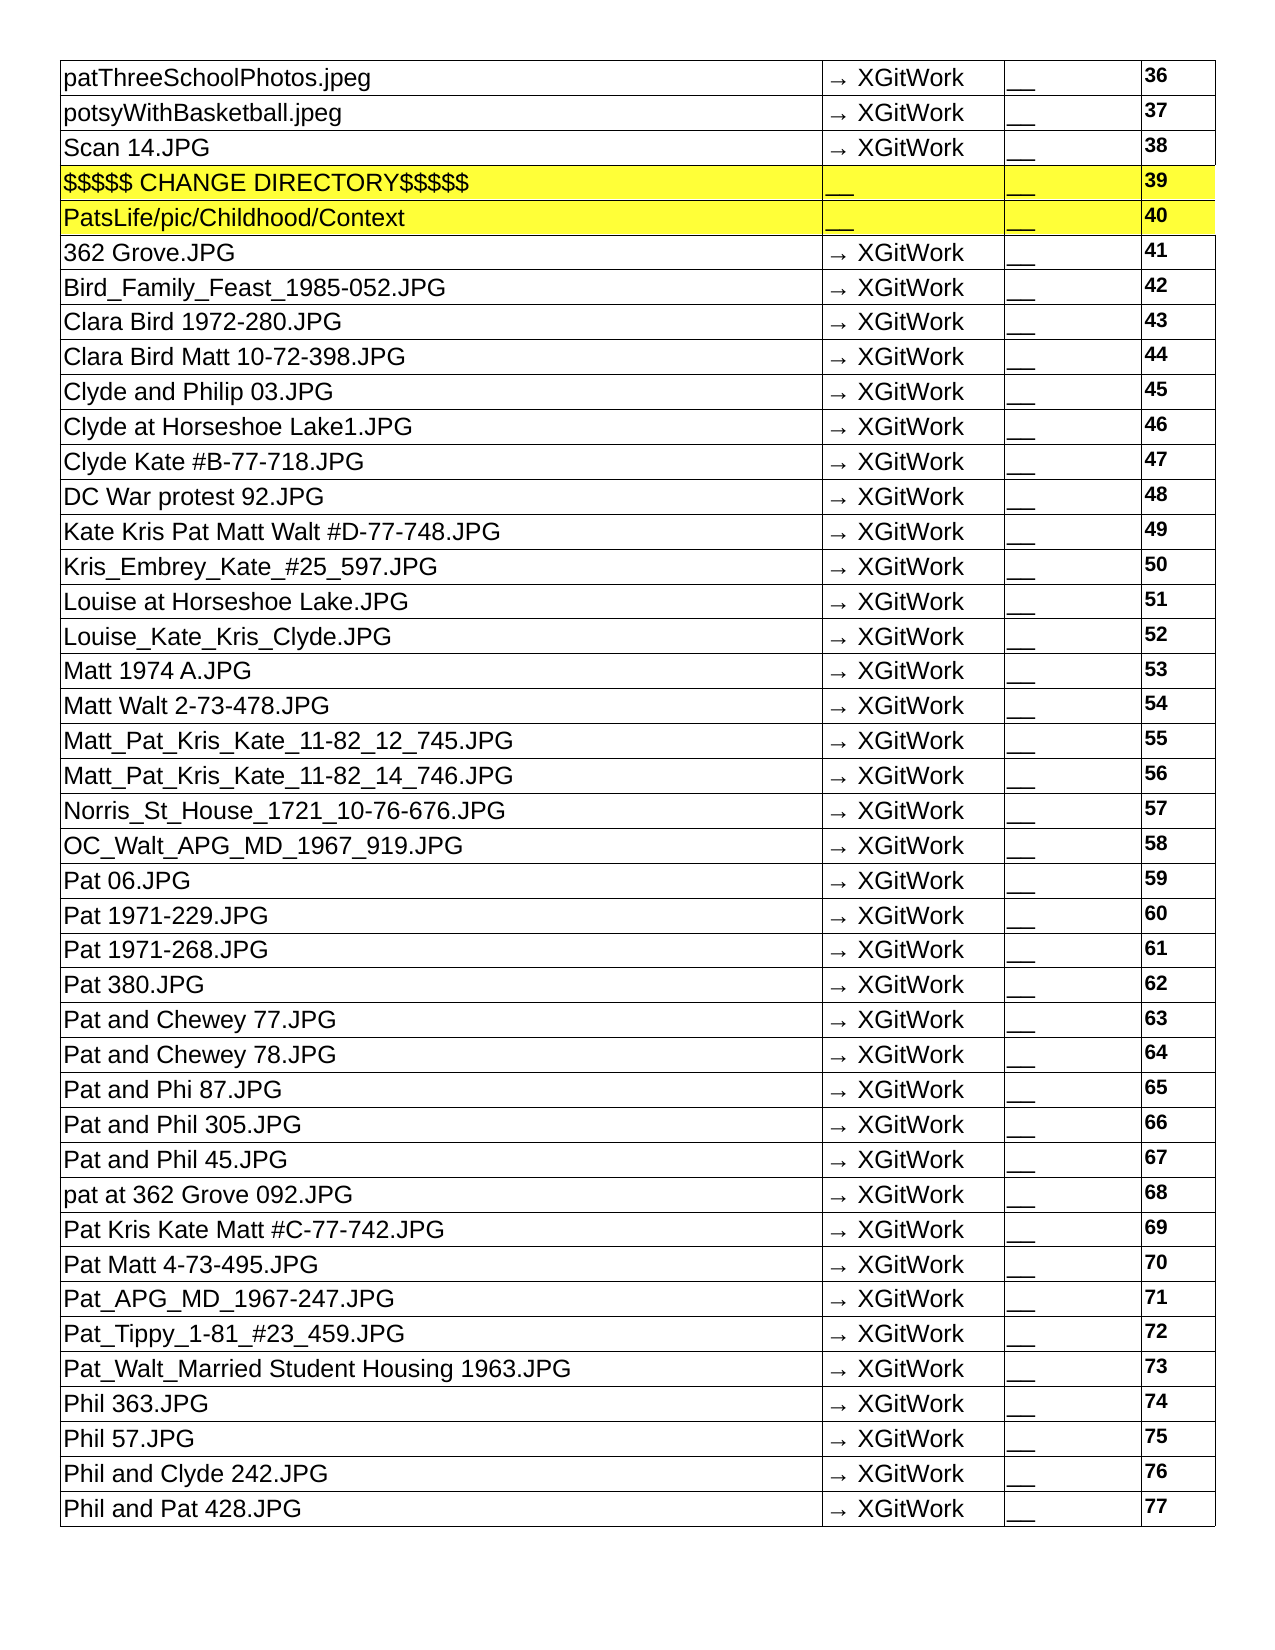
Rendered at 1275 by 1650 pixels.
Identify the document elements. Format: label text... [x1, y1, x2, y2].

table_cell Pat and Phi 87.JPG [61, 1073, 822, 1107]
table_cell → XGitWork [823, 270, 1004, 304]
table_cell 47 [1142, 445, 1215, 479]
table_cell 54 [1142, 689, 1215, 723]
table_cell → XGitWork [823, 1282, 1004, 1316]
table_cell → XGitWork [823, 480, 1004, 514]
table_cell __ [1005, 236, 1141, 269]
table_cell 53 [1142, 654, 1215, 688]
table_cell → XGitWork [823, 550, 1004, 583]
table_cell → XGitWork [823, 131, 1004, 165]
table_cell Pat Matt 4-73-495.JPG [61, 1247, 822, 1281]
table_cell __ [1005, 480, 1141, 514]
table_cell → XGitWork [823, 1108, 1004, 1142]
table_cell Pat_Walt_Married Student Housing 1963.JPG [61, 1352, 822, 1386]
table_cell 66 [1142, 1108, 1215, 1142]
table_cell pat at 362 Grove 092.JPG [61, 1178, 822, 1212]
table_cell __ [823, 201, 1004, 234]
table_cell 73 [1142, 1352, 1215, 1386]
table_cell → XGitWork [823, 1213, 1004, 1246]
table_cell __ [1005, 968, 1141, 1002]
table_cell → XGitWork [823, 305, 1004, 339]
table_cell Scan 14.JPG [61, 131, 822, 165]
table_cell __ [1005, 61, 1141, 95]
table_cell 76 [1142, 1457, 1215, 1491]
table_cell Clyde Kate #B-77-718.JPG [61, 445, 822, 479]
table_cell 44 [1142, 340, 1215, 374]
table_cell 57 [1142, 794, 1215, 828]
table_cell → XGitWork [823, 236, 1004, 269]
table_cell → XGitWork [823, 1178, 1004, 1212]
table_cell __ [1005, 515, 1141, 548]
table_cell __ [1005, 864, 1141, 897]
table_cell Clara Bird Matt 10-72-398.JPG [61, 340, 822, 374]
table_cell __ [1005, 899, 1141, 932]
table_cell __ [1005, 201, 1141, 234]
table_cell → XGitWork [823, 340, 1004, 374]
table_cell __ [823, 166, 1004, 199]
table_cell → XGitWork [823, 689, 1004, 723]
table_cell → XGitWork [823, 1143, 1004, 1177]
table_cell __ [1005, 654, 1141, 688]
table_cell __ [1005, 1003, 1141, 1037]
table_cell 71 [1142, 1282, 1215, 1316]
table_cell Matt 1974 A.JPG [61, 654, 822, 688]
table_cell Kate Kris Pat Matt Walt #D-77-748.JPG [61, 515, 822, 548]
table_cell __ [1005, 1143, 1141, 1177]
table_cell __ [1005, 829, 1141, 863]
table_cell Pat 06.JPG [61, 864, 822, 897]
table_cell → XGitWork [823, 794, 1004, 828]
table_cell → XGitWork [823, 1317, 1004, 1351]
table_cell Pat 1971-229.JPG [61, 899, 822, 932]
table_cell __ [1005, 794, 1141, 828]
table_cell 362 Grove.JPG [61, 236, 822, 269]
table_cell 49 [1142, 515, 1215, 548]
table_cell 62 [1142, 968, 1215, 1002]
table_cell __ [1005, 619, 1141, 653]
table_cell __ [1005, 1317, 1141, 1351]
table_cell 45 [1142, 375, 1215, 409]
table_cell Pat and Chewey 77.JPG [61, 1003, 822, 1037]
table_cell __ [1005, 1352, 1141, 1386]
table_cell Louise_Kate_Kris_Clyde.JPG [61, 619, 822, 653]
table_cell __ [1005, 1457, 1141, 1491]
table_cell 77 [1142, 1492, 1215, 1526]
table_cell → XGitWork [823, 515, 1004, 548]
table_cell __ [1005, 445, 1141, 479]
table_cell Pat and Phil 45.JPG [61, 1143, 822, 1177]
table_cell 36 [1142, 61, 1215, 95]
table_cell → XGitWork [823, 445, 1004, 479]
table_cell 43 [1142, 305, 1215, 339]
table_cell Clyde and Philip 03.JPG [61, 375, 822, 409]
table_cell __ [1005, 1282, 1141, 1316]
table_cell 63 [1142, 1003, 1215, 1037]
table_cell → XGitWork [823, 1457, 1004, 1491]
table_cell 74 [1142, 1387, 1215, 1421]
table_cell __ [1005, 410, 1141, 444]
table_cell __ [1005, 1073, 1141, 1107]
table_cell Pat Kris Kate Matt #C-77-742.JPG [61, 1213, 822, 1246]
table_cell Clyde at Horseshoe Lake1.JPG [61, 410, 822, 444]
table_cell 61 [1142, 934, 1215, 967]
table_cell → XGitWork [823, 585, 1004, 618]
table_cell → XGitWork [823, 759, 1004, 793]
table_cell → XGitWork [823, 1352, 1004, 1386]
table_cell → XGitWork [823, 375, 1004, 409]
table_cell Bird_Family_Feast_1985-052.JPG [61, 270, 822, 304]
table_cell 69 [1142, 1213, 1215, 1246]
table_cell __ [1005, 585, 1141, 618]
table_cell __ [1005, 934, 1141, 967]
table_cell 64 [1142, 1038, 1215, 1072]
table_cell 55 [1142, 724, 1215, 758]
table_cell → XGitWork [823, 1003, 1004, 1037]
table_cell 39 [1142, 166, 1215, 199]
table_cell 40 [1142, 201, 1215, 234]
table_cell Matt Walt 2-73-478.JPG [61, 689, 822, 723]
table_cell __ [1005, 759, 1141, 793]
table_cell 72 [1142, 1317, 1215, 1351]
table_cell 52 [1142, 619, 1215, 653]
table_cell 42 [1142, 270, 1215, 304]
table_cell → XGitWork [823, 1038, 1004, 1072]
table_cell 68 [1142, 1178, 1215, 1212]
table_cell patThreeSchoolPhotos.jpeg [61, 61, 822, 95]
table_cell __ [1005, 1038, 1141, 1072]
table_cell Pat_Tippy_1-81_#23_459.JPG [61, 1317, 822, 1351]
table_cell Pat_APG_MD_1967-247.JPG [61, 1282, 822, 1316]
table_cell 50 [1142, 550, 1215, 583]
table_cell Phil 363.JPG [61, 1387, 822, 1421]
table_cell Phil and Pat 428.JPG [61, 1492, 822, 1526]
table_cell __ [1005, 724, 1141, 758]
table_cell OC_Walt_APG_MD_1967_919.JPG [61, 829, 822, 863]
table_cell → XGitWork [823, 1492, 1004, 1526]
table_cell 46 [1142, 410, 1215, 444]
table_cell 51 [1142, 585, 1215, 618]
table_cell 37 [1142, 96, 1215, 130]
table_cell __ [1005, 1178, 1141, 1212]
table_cell → XGitWork [823, 934, 1004, 967]
table_cell __ [1005, 375, 1141, 409]
table_cell 56 [1142, 759, 1215, 793]
table_cell 48 [1142, 480, 1215, 514]
table_cell → XGitWork [823, 410, 1004, 444]
table_cell __ [1005, 166, 1141, 199]
table_cell → XGitWork [823, 1247, 1004, 1281]
table_cell → XGitWork [823, 829, 1004, 863]
table_cell __ [1005, 1108, 1141, 1142]
table_cell __ [1005, 305, 1141, 339]
table_cell → XGitWork [823, 96, 1004, 130]
table_cell __ [1005, 689, 1141, 723]
table_cell Louise at Horseshoe Lake.JPG [61, 585, 822, 618]
table_cell 65 [1142, 1073, 1215, 1107]
table_cell potsyWithBasketball.jpeg [61, 96, 822, 130]
table_cell __ [1005, 1492, 1141, 1526]
table_cell → XGitWork [823, 61, 1004, 95]
table_cell DC War protest 92.JPG [61, 480, 822, 514]
table_cell PatsLife/pic/Childhood/Context [61, 201, 822, 234]
table_cell __ [1005, 1247, 1141, 1281]
table_cell __ [1005, 96, 1141, 130]
table_cell __ [1005, 270, 1141, 304]
table_cell __ [1005, 1387, 1141, 1421]
table_cell 67 [1142, 1143, 1215, 1177]
table_cell → XGitWork [823, 899, 1004, 932]
table_cell 58 [1142, 829, 1215, 863]
table_cell __ [1005, 340, 1141, 374]
table_cell → XGitWork [823, 864, 1004, 897]
table_cell __ [1005, 131, 1141, 165]
table_cell 60 [1142, 899, 1215, 932]
table_cell __ [1005, 550, 1141, 583]
table_cell Norris_St_House_1721_10-76-676.JPG [61, 794, 822, 828]
table_cell Matt_Pat_Kris_Kate_11-82_14_746.JPG [61, 759, 822, 793]
table_cell Pat 380.JPG [61, 968, 822, 1002]
table_cell Pat 1971-268.JPG [61, 934, 822, 967]
table_cell __ [1005, 1422, 1141, 1456]
table_cell → XGitWork [823, 1387, 1004, 1421]
table_cell Clara Bird 1972-280.JPG [61, 305, 822, 339]
table_cell __ [1005, 1213, 1141, 1246]
table_cell 38 [1142, 131, 1215, 165]
table_cell 75 [1142, 1422, 1215, 1456]
table_cell 41 [1142, 236, 1215, 269]
table_cell 59 [1142, 864, 1215, 897]
table_cell Kris_Embrey_Kate_#25_597.JPG [61, 550, 822, 583]
table_cell → XGitWork [823, 619, 1004, 653]
table_cell Phil 57.JPG [61, 1422, 822, 1456]
table_cell → XGitWork [823, 968, 1004, 1002]
table_cell $$$$$ CHANGE DIRECTORY$$$$$ [61, 166, 822, 199]
table_cell Phil and Clyde 242.JPG [61, 1457, 822, 1491]
table_cell 70 [1142, 1247, 1215, 1281]
table_cell → XGitWork [823, 654, 1004, 688]
table_cell Matt_Pat_Kris_Kate_11-82_12_745.JPG [61, 724, 822, 758]
table_cell Pat and Phil 305.JPG [61, 1108, 822, 1142]
table_cell Pat and Chewey 78.JPG [61, 1038, 822, 1072]
table_cell → XGitWork [823, 1073, 1004, 1107]
table_cell → XGitWork [823, 1422, 1004, 1456]
table_cell → XGitWork [823, 724, 1004, 758]
